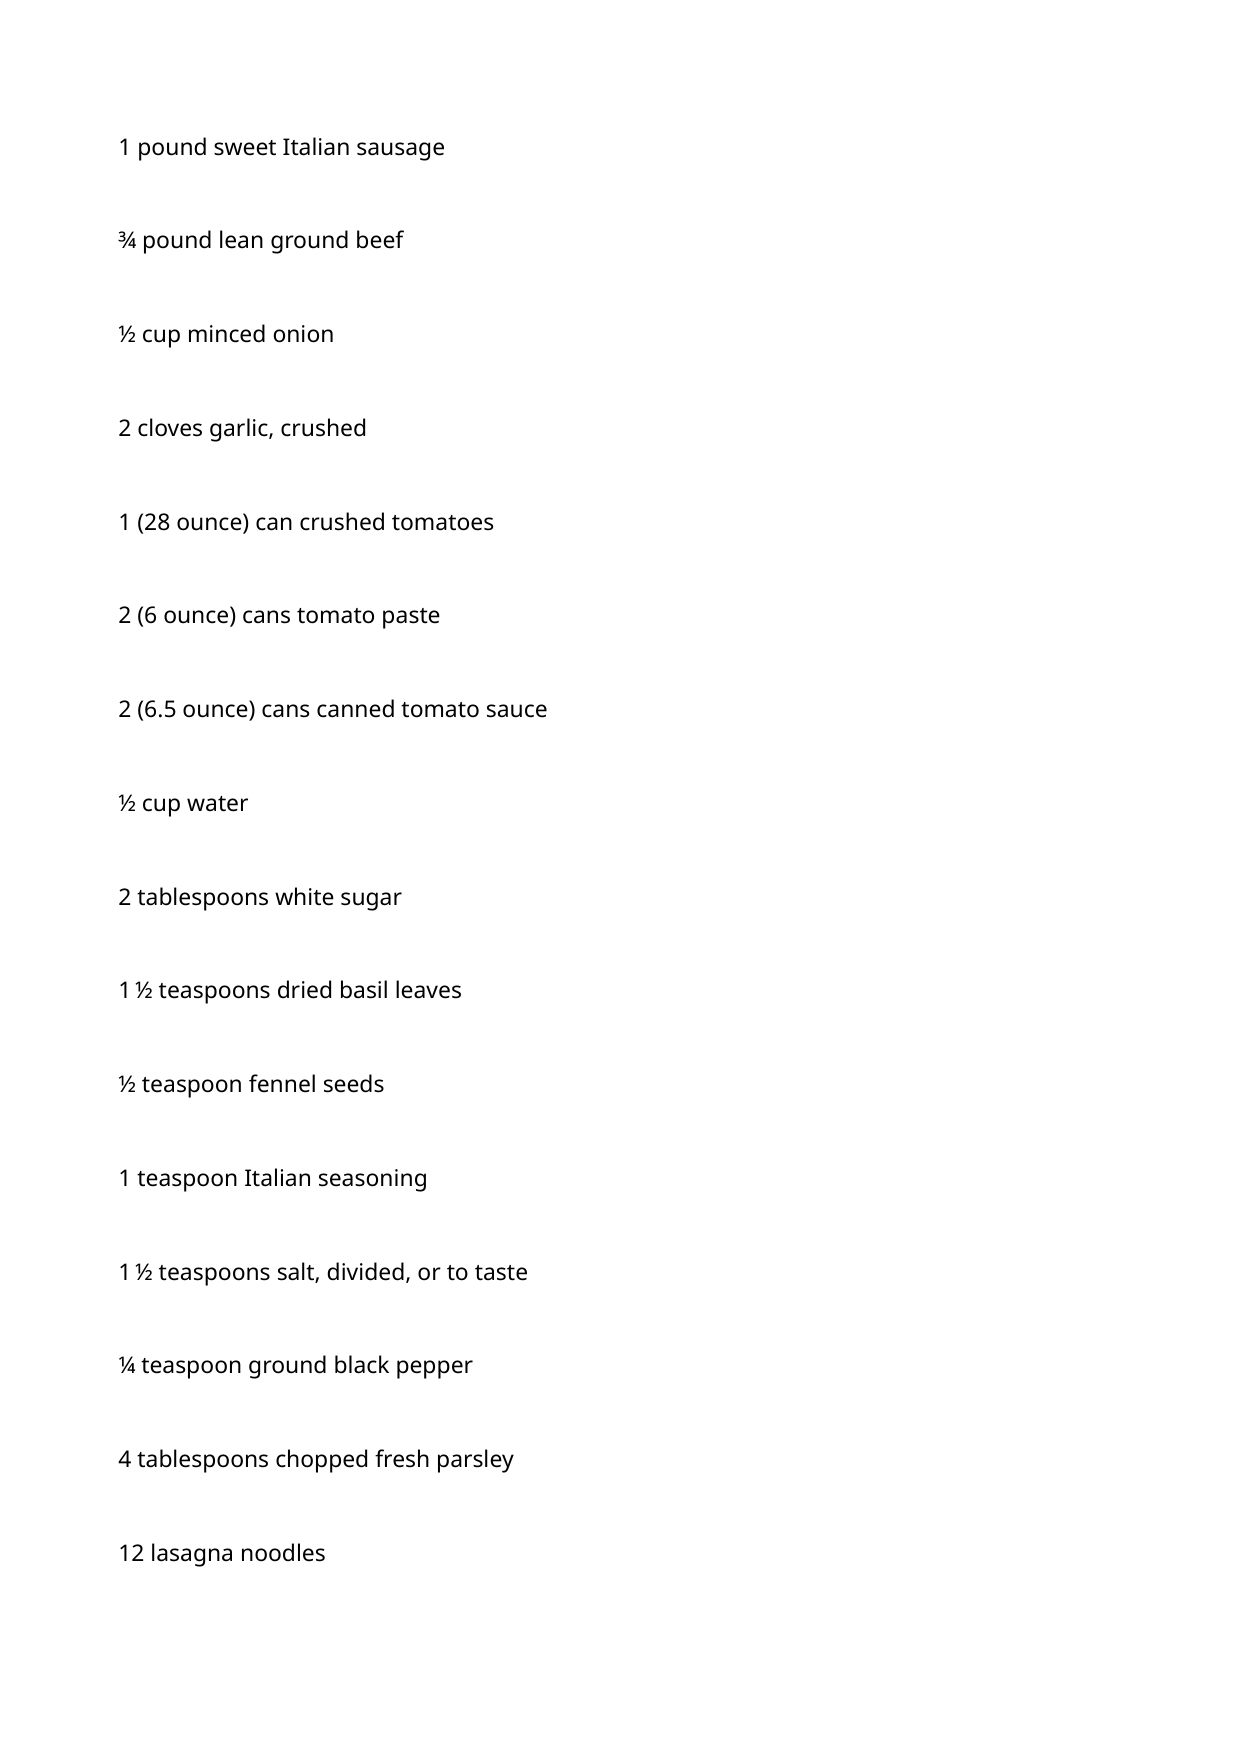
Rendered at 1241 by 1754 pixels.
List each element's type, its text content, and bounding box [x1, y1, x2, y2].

text 2 (6.5 ounce) cans canned tomato sauce [118, 681, 1122, 724]
text ½ cup water [118, 774, 1122, 818]
text 12 lasagna noodles [118, 1524, 1122, 1568]
text ½ cup minced onion [118, 306, 1122, 349]
text ½ teaspoon fennel seeds [118, 1056, 1122, 1099]
text 1 ½ teaspoons salt, divided, or to taste [118, 1243, 1122, 1287]
text ¼ teaspoon ground black pepper [118, 1337, 1122, 1381]
text 1 (28 ounce) can crushed tomatoes [118, 493, 1122, 537]
text 1 pound sweet Italian sausage [118, 118, 1122, 162]
text 1 ½ teaspoons dried basil leaves [118, 962, 1122, 1006]
text 2 (6 ounce) cans tomato paste [118, 587, 1122, 631]
text 1 teaspoon Italian seasoning [118, 1149, 1122, 1193]
text 2 tablespoons white sugar [118, 868, 1122, 912]
text 4 tablespoons chopped fresh parsley [118, 1431, 1122, 1474]
text ¾ pound lean ground beef [118, 212, 1122, 256]
text 2 cloves garlic, crushed [118, 399, 1122, 443]
